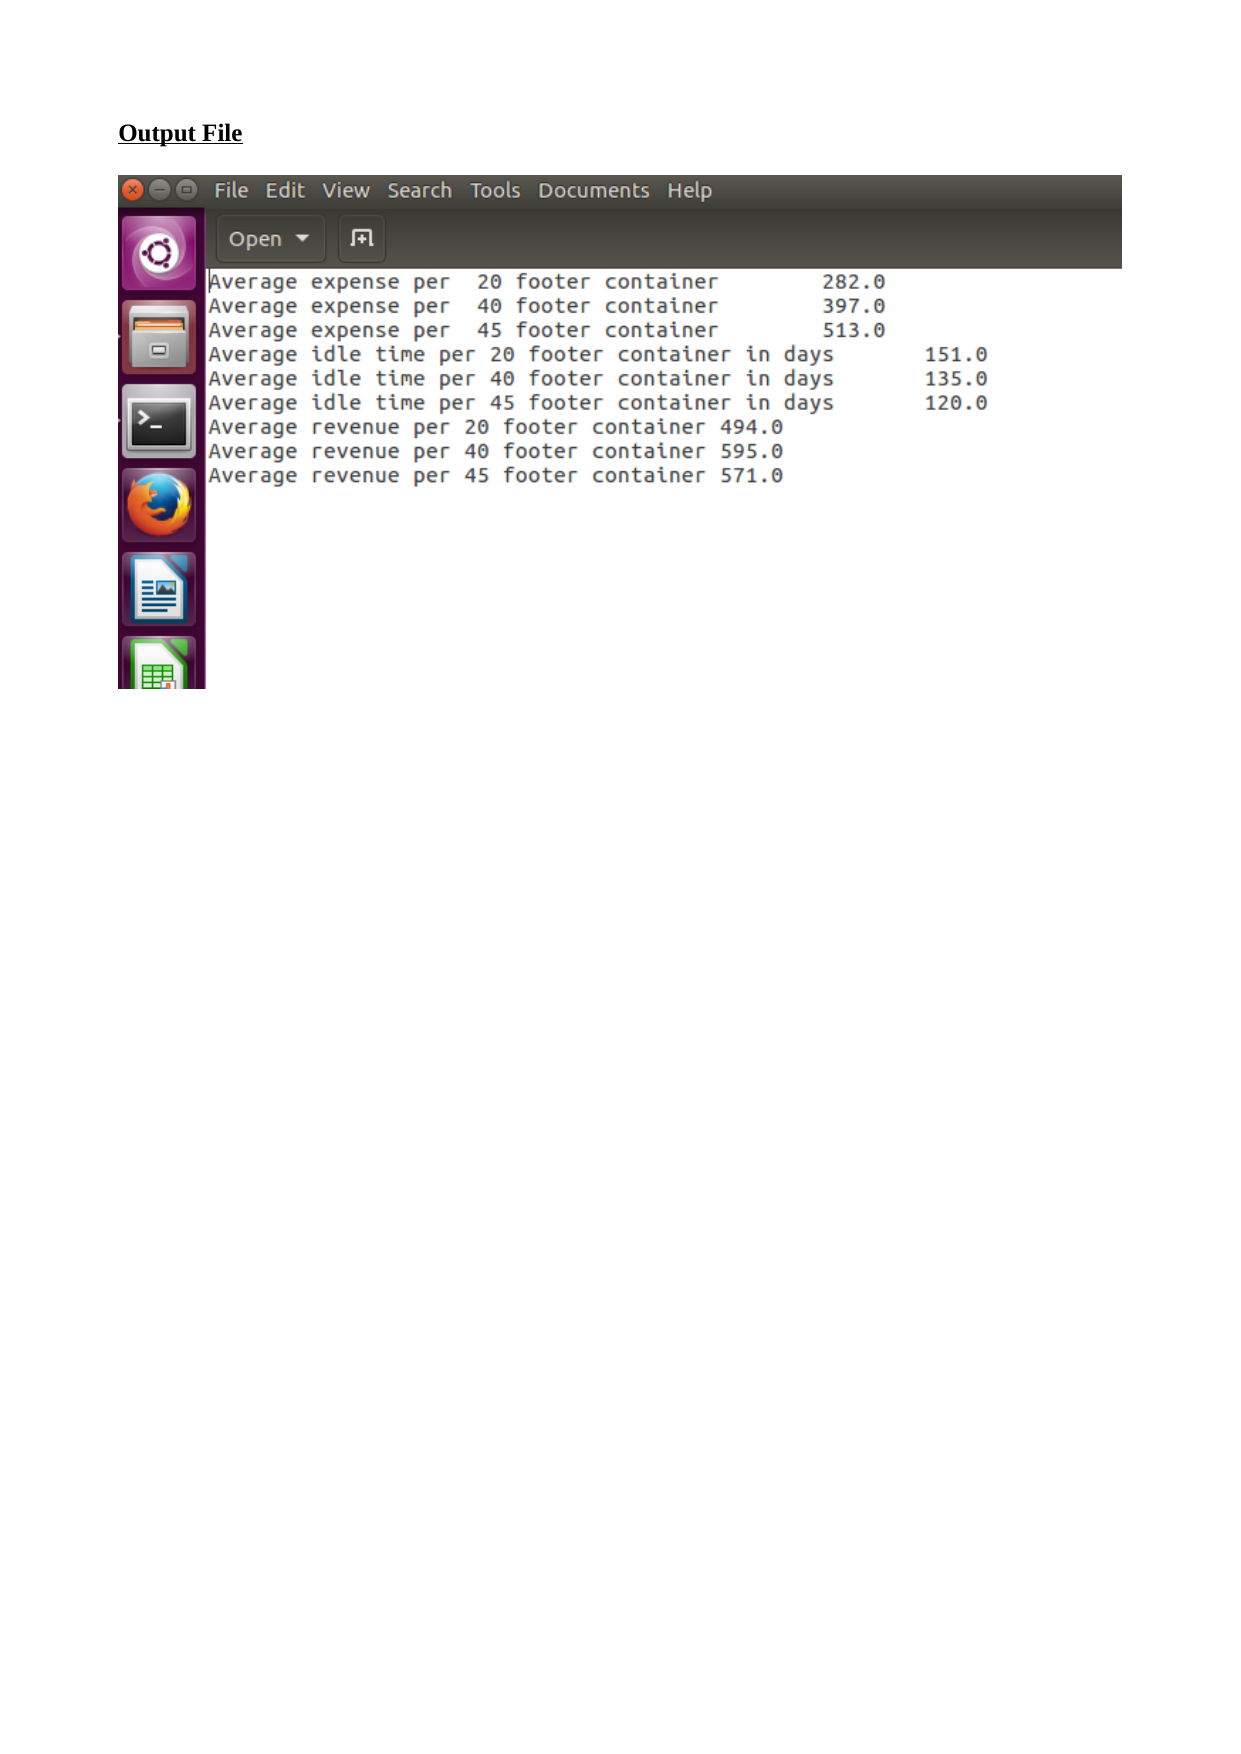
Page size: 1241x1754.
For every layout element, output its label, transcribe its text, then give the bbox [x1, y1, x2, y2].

picture [118, 175, 1122, 689]
text Output File [118, 118, 1122, 147]
